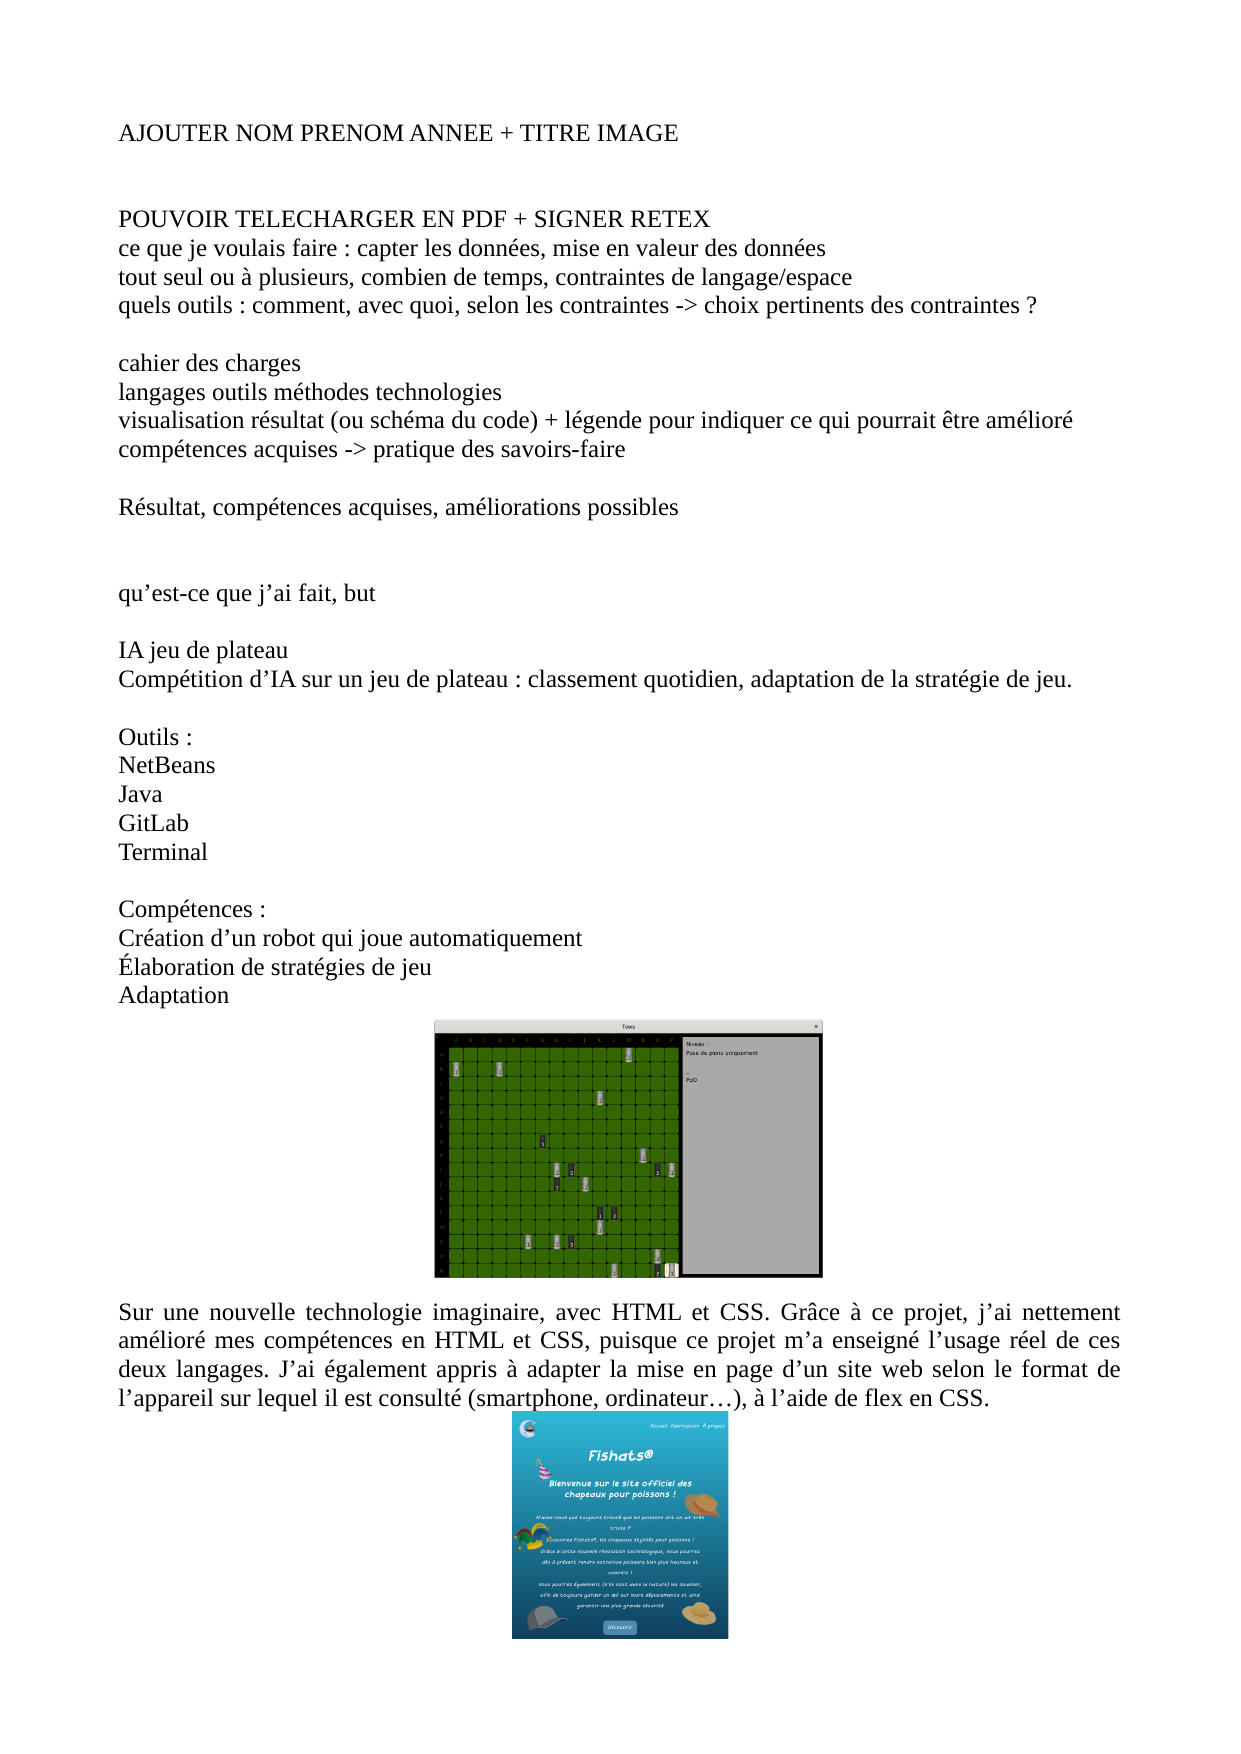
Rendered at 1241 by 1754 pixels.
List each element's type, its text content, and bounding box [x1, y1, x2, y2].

text langages outils méthodes technologies [118, 377, 1122, 406]
picture [432, 1017, 826, 1281]
text Outils : [118, 722, 1122, 751]
text Java [118, 779, 1122, 808]
text AJOUTER NOM PRENOM ANNEE + TITRE IMAGE [118, 118, 1122, 147]
text tout seul ou à plusieurs, combien de temps, contraintes de langage/espace [118, 262, 1122, 291]
text cahier des charges [118, 348, 1122, 377]
text IA jeu de plateau [118, 636, 1122, 664]
text Adaptation [118, 981, 1122, 1009]
text Résultat, compétences acquises, améliorations possibles [118, 492, 1122, 521]
text Compétences : [118, 894, 1122, 923]
text GitLab [118, 808, 1122, 837]
text compétences acquises -> pratique des savoirs-faire [118, 434, 1122, 463]
text Élaboration de stratégies de jeu [118, 952, 1122, 981]
text Création d’un robot qui joue automatiquement [118, 923, 1122, 952]
picture [512, 1411, 729, 1639]
text Compétition d’IA sur un jeu de plateau : classement quotidien, adaptation de la stratégie de jeu. [118, 664, 1122, 693]
text qu’est-ce que j’ai fait, but [118, 578, 1122, 607]
text visualisation résultat (ou schéma du code) + légende pour indiquer ce qui pourrait être amélioré [118, 406, 1122, 434]
text POUVOIR TELECHARGER EN PDF + SIGNER RETEX [118, 204, 1122, 233]
text NetBeans [118, 751, 1122, 779]
text Terminal [118, 837, 1122, 866]
text ce que je voulais faire : capter les données, mise en valeur des données [118, 233, 1122, 262]
text Sur une nouvelle technologie imaginaire, avec HTML et CSS. Grâce à ce projet, j’ai nettement amélioré mes compétences en HTML et CSS, puisque ce projet m’a enseigné l’usage réel de ces deux langages. J’ai également appris à adapter la mise en page d’un site web selon le format de l’appareil sur lequel il est consulté (smartphone, ordinateur…), à l’aide de flex en CSS. [118, 1297, 1122, 1412]
text quels outils : comment, avec quoi, selon les contraintes -> choix pertinents des contraintes ? [118, 291, 1122, 319]
